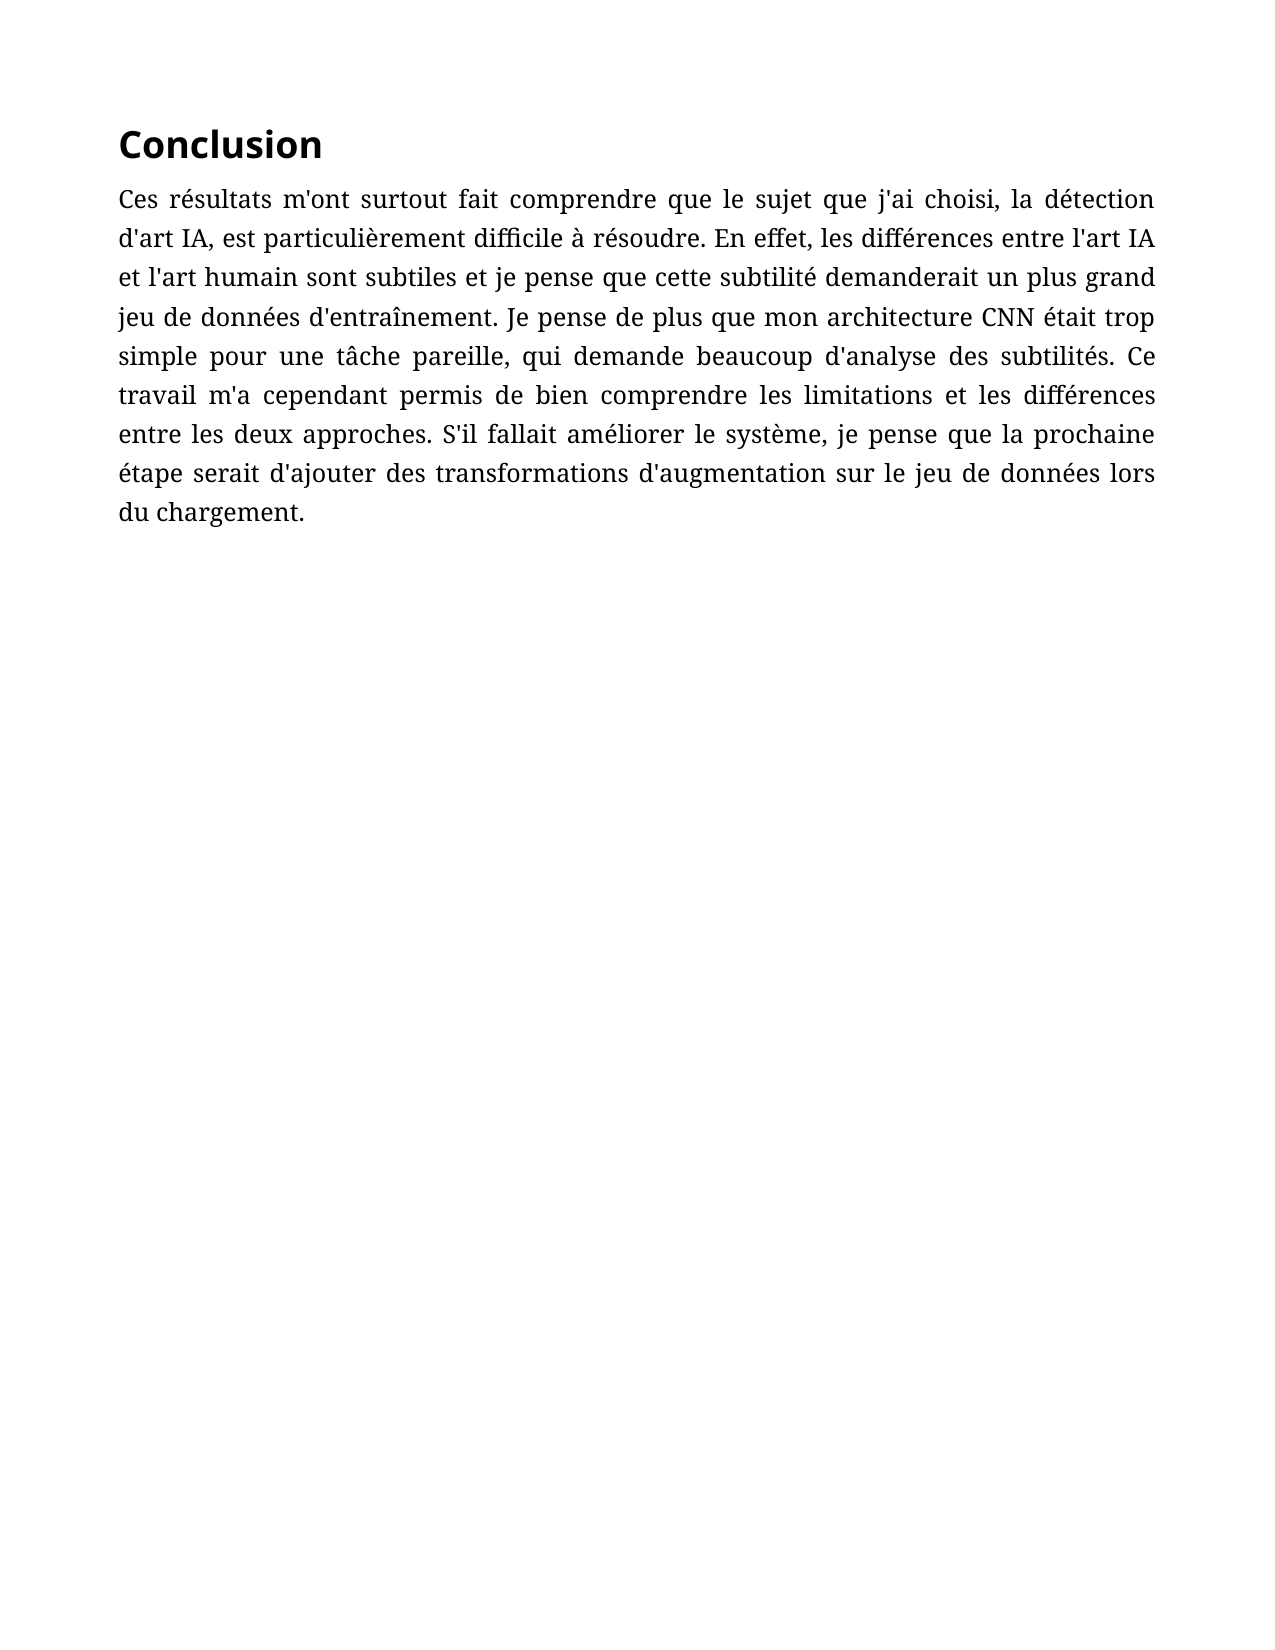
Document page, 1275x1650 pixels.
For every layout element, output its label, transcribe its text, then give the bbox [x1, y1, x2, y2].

text Ces résultats m'ont surtout fait comprendre que le sujet que j'ai choisi, la détection d'art IA, est particulièrement difficile à résoudre. En effet, les différences entre l'art IA et l'art humain sont subtiles et je pense que cette subtilité demanderait un plus grand jeu de données d'entraînement. Je pense de plus que mon architecture CNN était trop simple pour une tâche pareille, qui demande beaucoup d'analyse des subtilités. Ce travail m'a cependant permis de bien comprendre les limitations et les différences entre les deux approches. S'il fallait améliorer le système, je pense que la prochaine étape serait d'ajouter des transformations d'augmentation sur le jeu de données lors du chargement. [118, 182, 1157, 529]
subtitle Conclusion [118, 118, 1157, 169]
